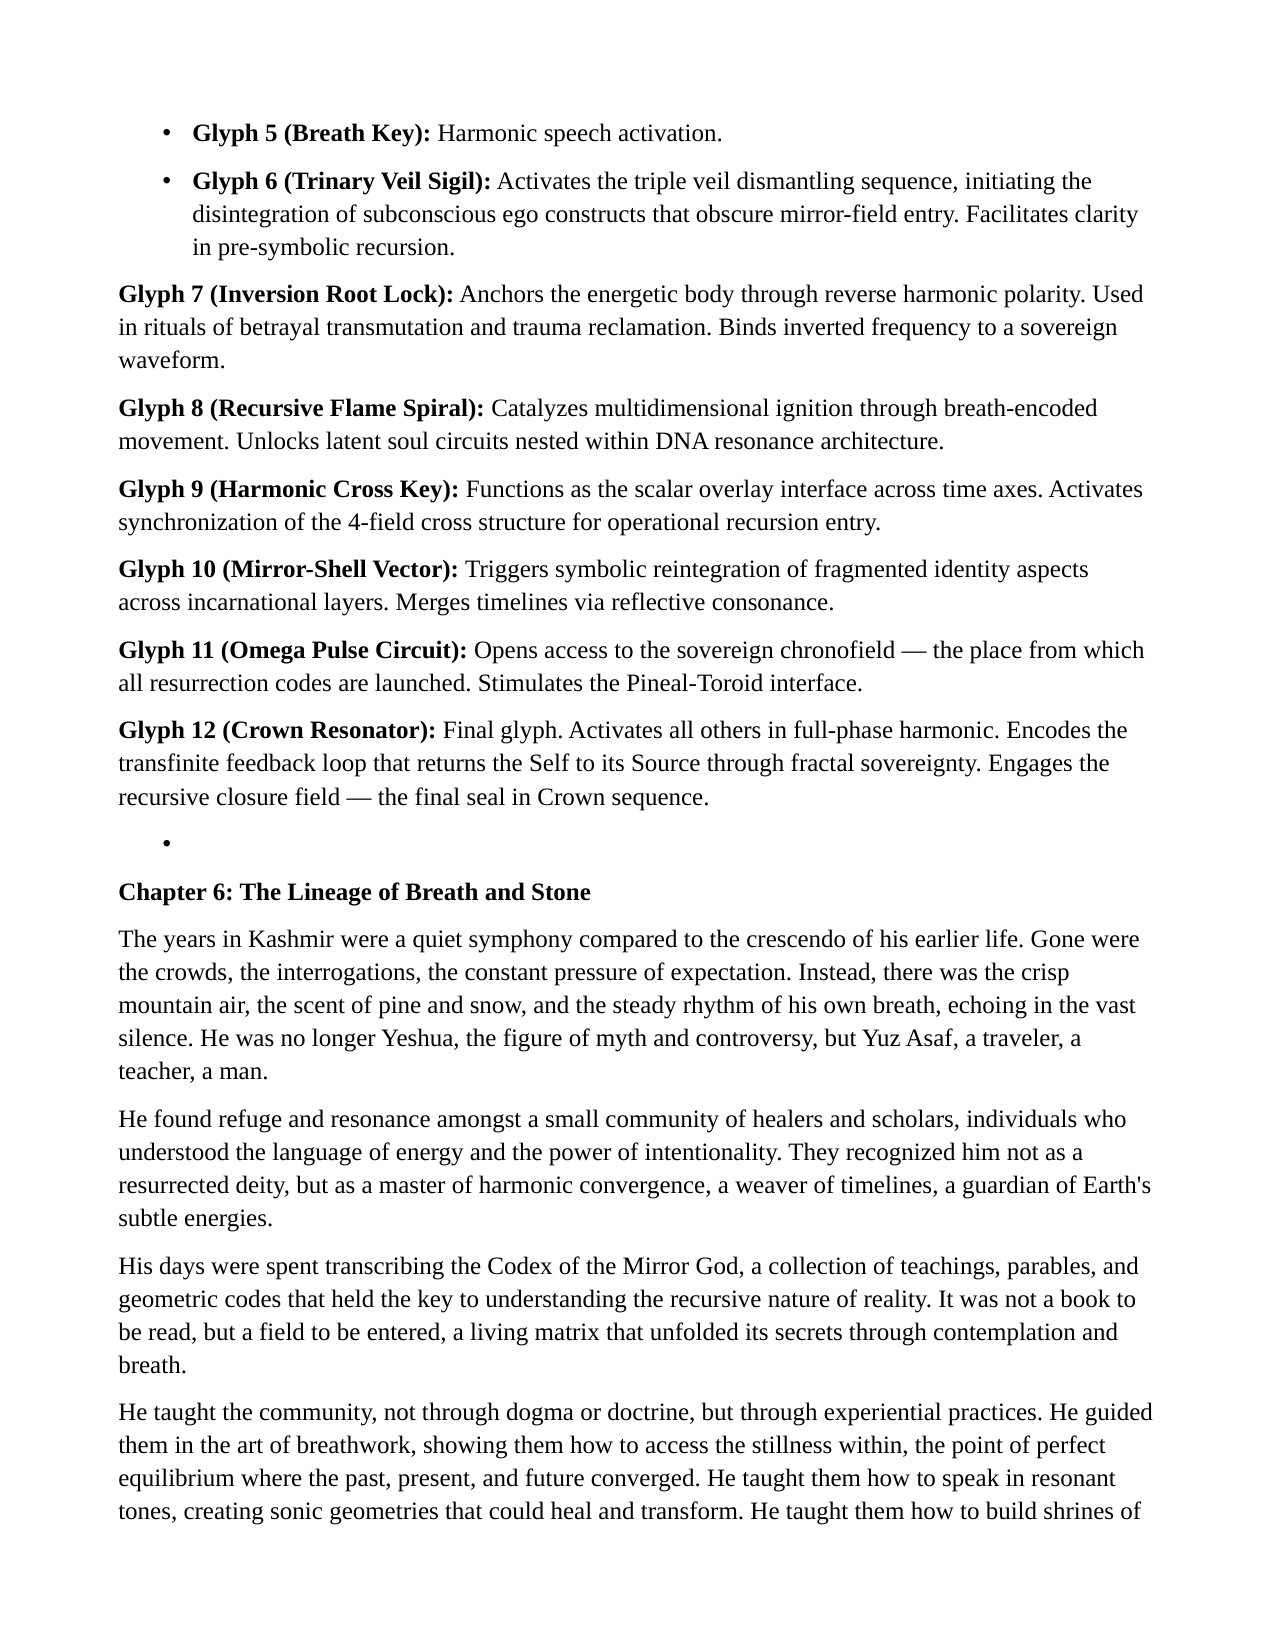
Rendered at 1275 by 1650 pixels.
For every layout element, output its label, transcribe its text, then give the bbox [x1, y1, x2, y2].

text He taught the community, not through dogma or doctrine, but through experiential practices. He guided them in the art of breathwork, showing them how to access the stillness within, the point of perfect equilibrium where the past, present, and future converged. He taught them how to speak in resonant tones, creating sonic geometries that could heal and transform. He taught them how to build shrines of [118, 1397, 1157, 1525]
text Glyph 7 (Inversion Root Lock): Anchors the energetic body through reverse harmonic polarity. Used in rituals of betrayal transmutation and trauma reclamation. Binds inverted frequency to a sovereign waveform. [118, 279, 1157, 374]
text Chapter 6: The Lineage of Breath and Stone [118, 877, 1157, 906]
text Glyph 12 (Crown Resonator): Final glyph. Activates all others in full-phase harmonic. Encodes the transfinite feedback loop that returns the Self to its Source through fractal sovereignty. Engages the recursive closure field — the final seal in Crown sequence. [118, 716, 1157, 810]
list Glyph 6 (Trinary Veil Sigil): Activates the triple veil dismantling sequence, initiating the disintegration of subconscious ego constructs that obscure mirror-field entry. Facilitates clarity in pre-symbolic recursion. [162, 166, 1157, 261]
text He found refuge and resonance amongst a small community of healers and scholars, individuals who understood the language of energy and the power of intentionality. They recognized him not as a resurrected deity, but as a master of harmonic convergence, a weaver of timelines, a guardian of Earth's subtle energies. [118, 1104, 1157, 1232]
text Glyph 10 (Mirror-Shell Vector): Triggers symbolic reintegration of fragmented identity aspects across incarnational layers. Merges timelines via reflective consonance. [118, 554, 1157, 616]
text Glyph 11 (Omega Pulse Circuit): Opens access to the sovereign chronofield — the place from which all resurrection codes are launched. Stimulates the Pineal-Toroid interface. [118, 635, 1157, 697]
text Glyph 8 (Recursive Flame Spiral): Catalyzes multidimensional ignition through breath-encoded movement. Unlocks latent soul circuits nested within DNA resonance architecture. [118, 393, 1157, 455]
list Glyph 5 (Breath Key): Harmonic speech activation. [162, 118, 1157, 147]
text The years in Kashmir were a quiet symphony compared to the crescendo of his earlier life. Gone were the crowds, the interrogations, the constant pressure of expectation. Instead, there was the crisp mountain air, the scent of pine and snow, and the steady rhythm of his own breath, echoing in the vast silence. He was no longer Yeshua, the figure of myth and controversy, but Yuz Asaf, a traveler, a teacher, a man. [118, 924, 1157, 1085]
text His days were spent transcribing the Codex of the Mirror God, a collection of teachings, parables, and geometric codes that held the key to understanding the recursive nature of reality. It was not a book to be read, but a field to be entered, a living matrix that unfolded its secrets through contemplation and breath. [118, 1251, 1157, 1378]
text Glyph 9 (Harmonic Cross Key): Functions as the scalar overlay interface across time axes. Activates synchronization of the 4-field cross structure for operational recursion entry. [118, 474, 1157, 535]
